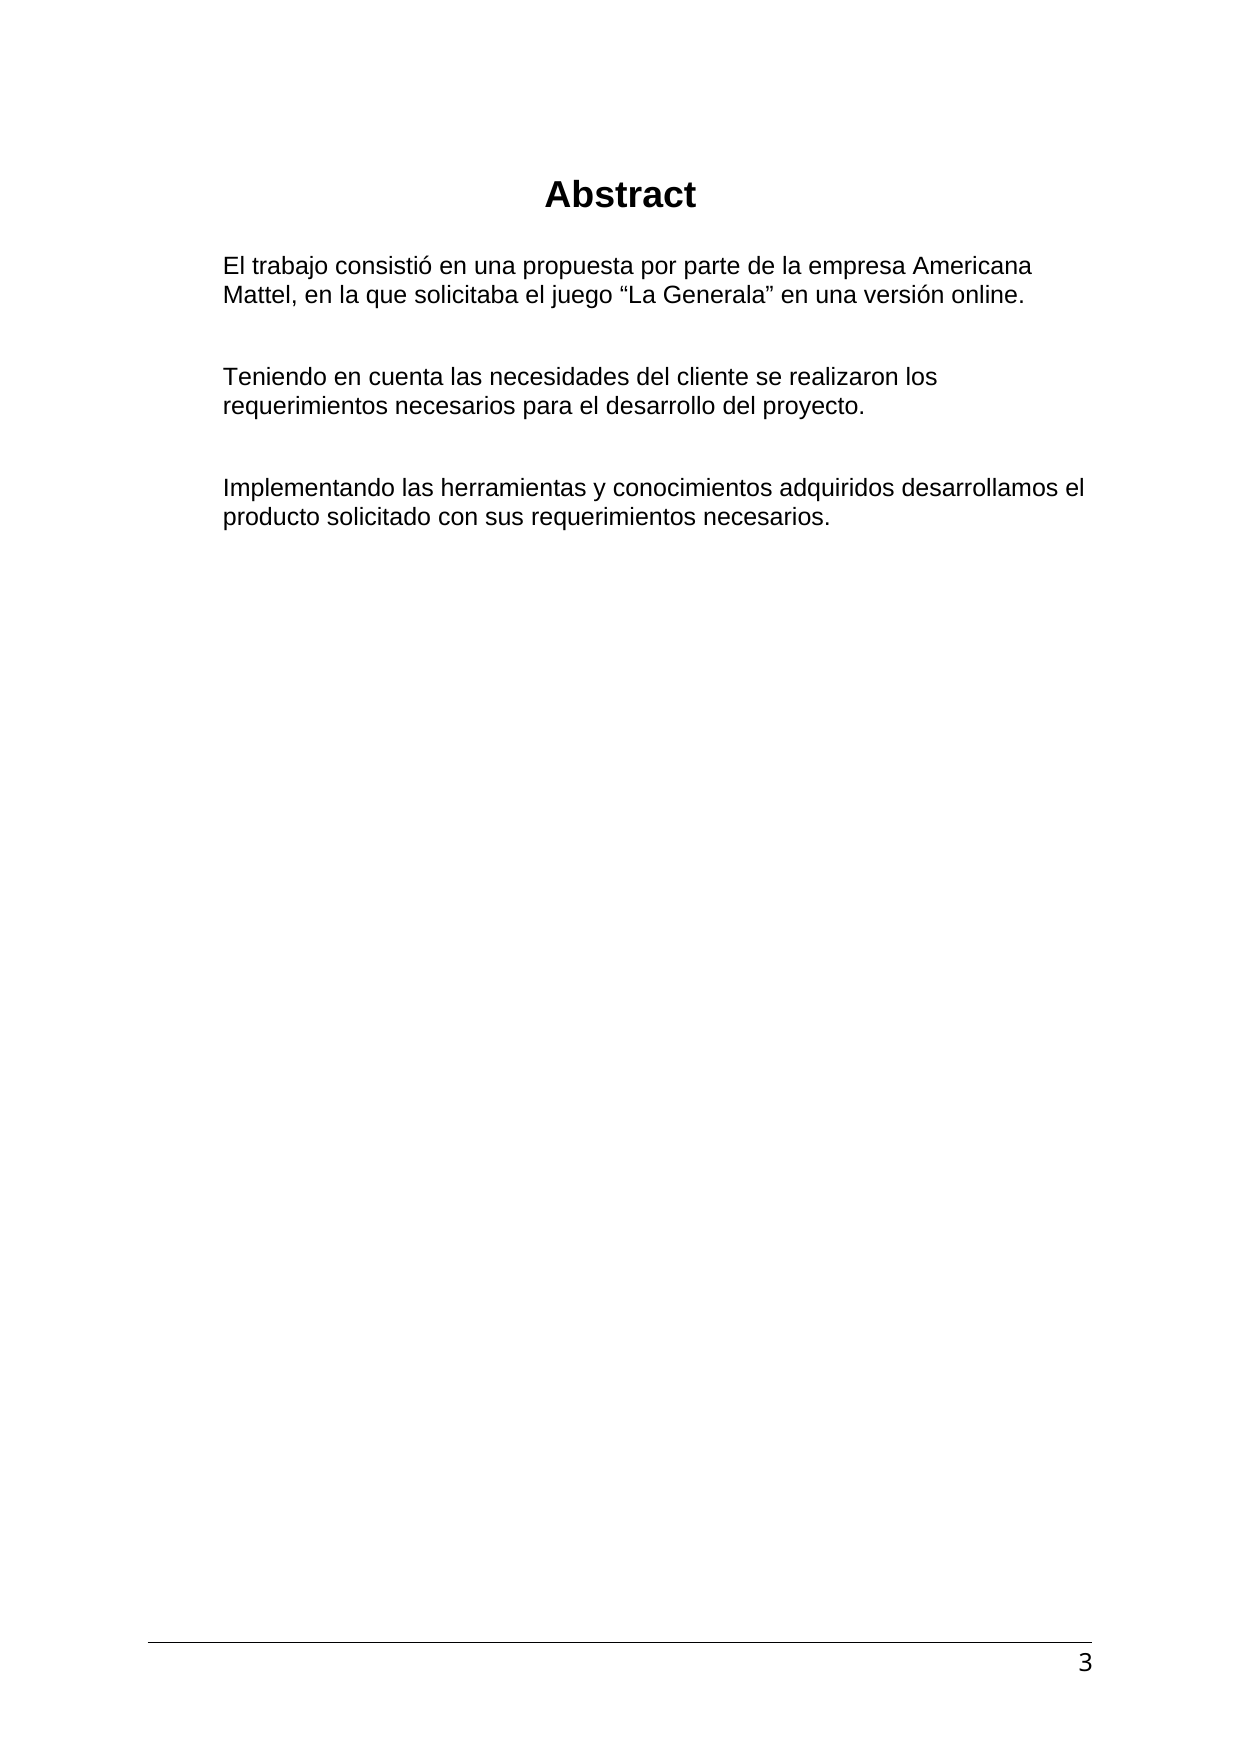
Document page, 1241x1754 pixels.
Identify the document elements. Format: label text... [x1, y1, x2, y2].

text El trabajo consistió en una propuesta por parte de la empresa Americana Mattel, en la que solicitaba el juego “La Generala” en una versión online. [223, 251, 1092, 308]
text Teniendo en cuenta las necesidades del cliente se realizaron los requerimientos necesarios para el desarrollo del proyecto. [223, 362, 1092, 419]
text Implementando las herramientas y conocimientos adquiridos desarrollamos el producto solicitado con sus requerimientos necesarios. [223, 473, 1092, 531]
title Abstract [148, 173, 1092, 216]
